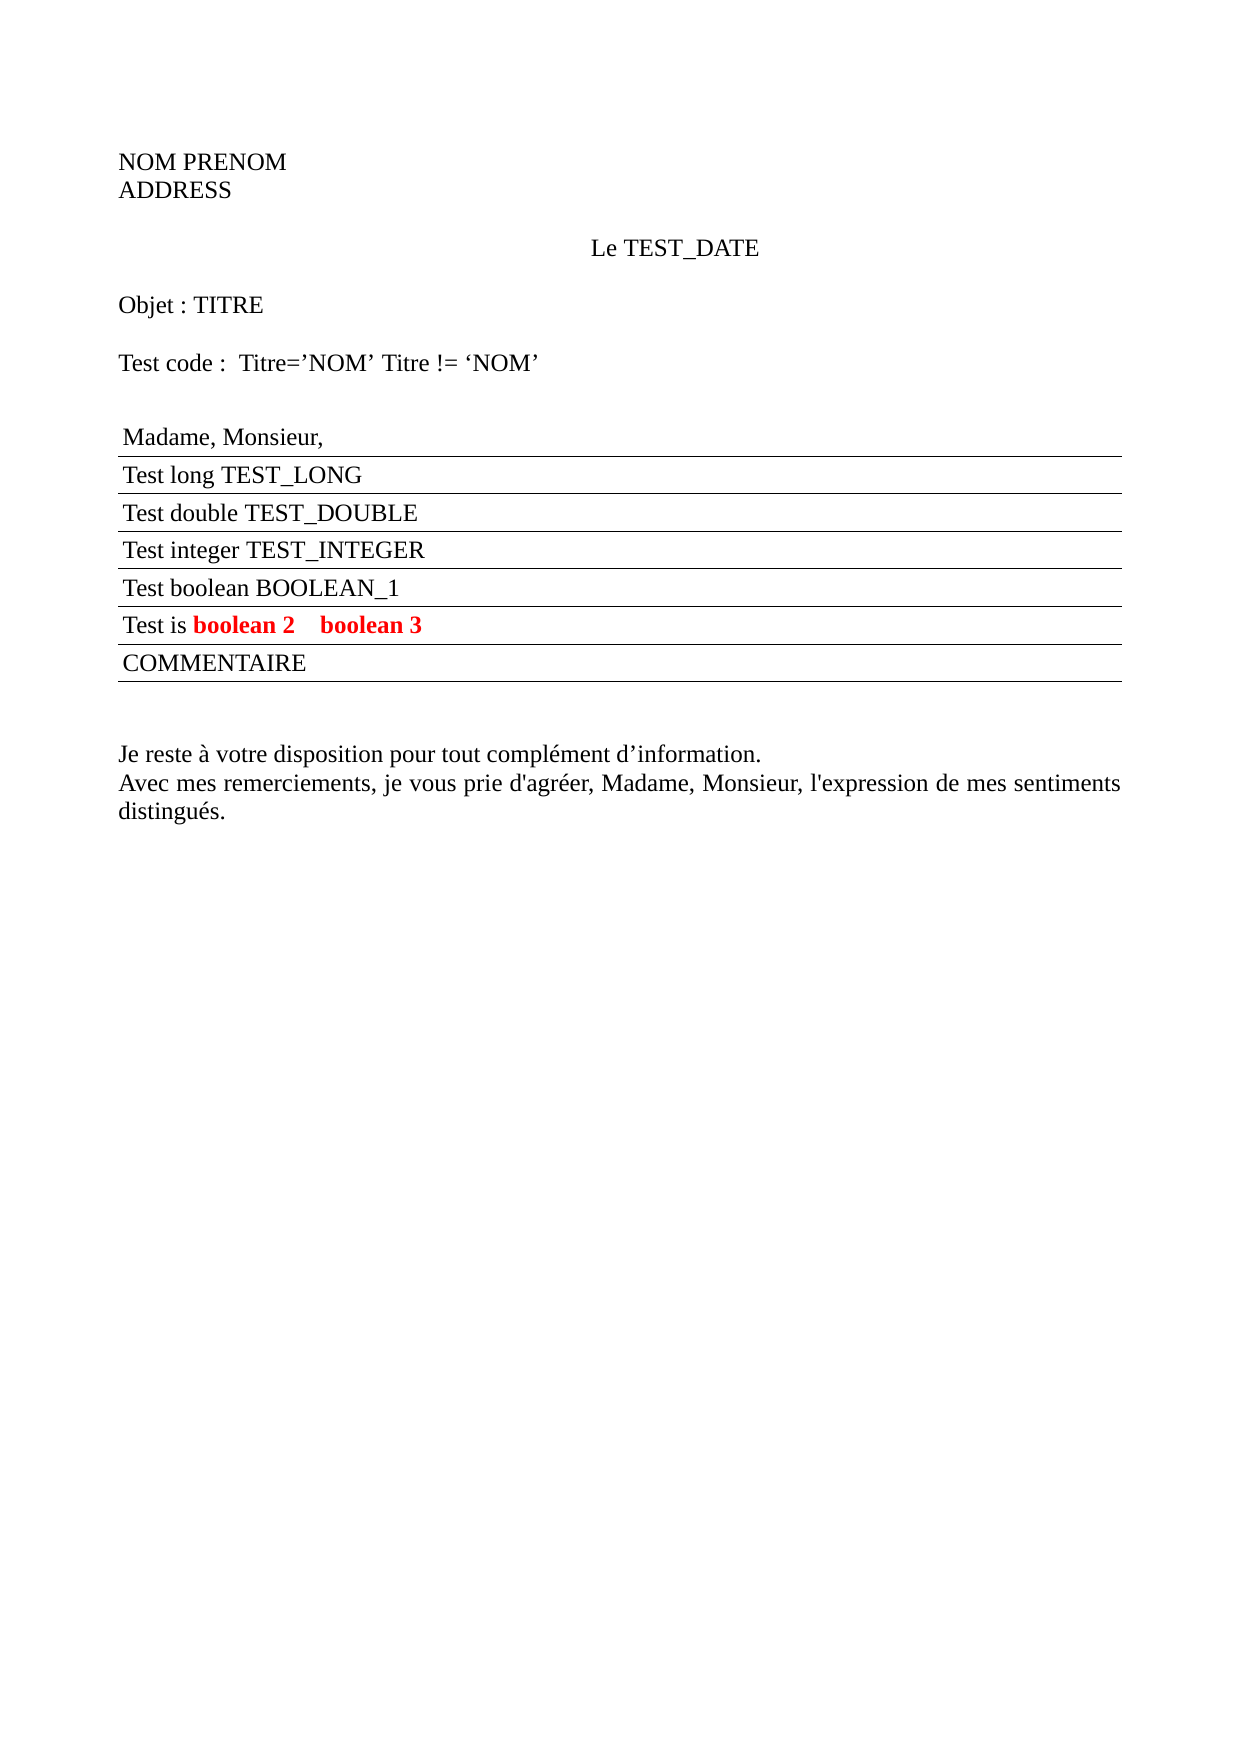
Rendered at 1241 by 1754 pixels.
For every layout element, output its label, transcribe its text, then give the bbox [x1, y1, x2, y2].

text NOM PRENOM [118, 147, 1122, 176]
text Avec mes remerciements, je vous prie d'agréer, Madame, Monsieur, l'expression de mes sentiments distingués. [118, 768, 1122, 825]
text Je reste à votre disposition pour tout complément d’information. [118, 739, 1122, 768]
text Test boolean BOOLEAN_1 [118, 569, 1122, 606]
text COMMENTAIRE [118, 645, 1122, 681]
text Test is <#if BOOLEAN_2 #>boolean 2<#endif#> <#if BOOLEAN_3 #>boolean 3<#endif#> [118, 607, 1122, 644]
text Le TEST_DATE [591, 233, 1122, 262]
text Objet : TITRE [118, 291, 1122, 319]
text Test integer TEST_INTEGER [118, 532, 1122, 568]
text Madame, Monsieur, [118, 418, 1122, 456]
text Test double TEST_DOUBLE [118, 494, 1122, 531]
text Test code : <#ifequals TITRE="NOM" #>Titre=’NOM’<#endifequals#> <#ifnotequals TITRE="NOM" #>Titre != ‘NOM’<#endifnotequals#> [118, 348, 1122, 377]
text ADDRESS [118, 176, 1122, 204]
text Test long TEST_LONG [118, 457, 1122, 493]
